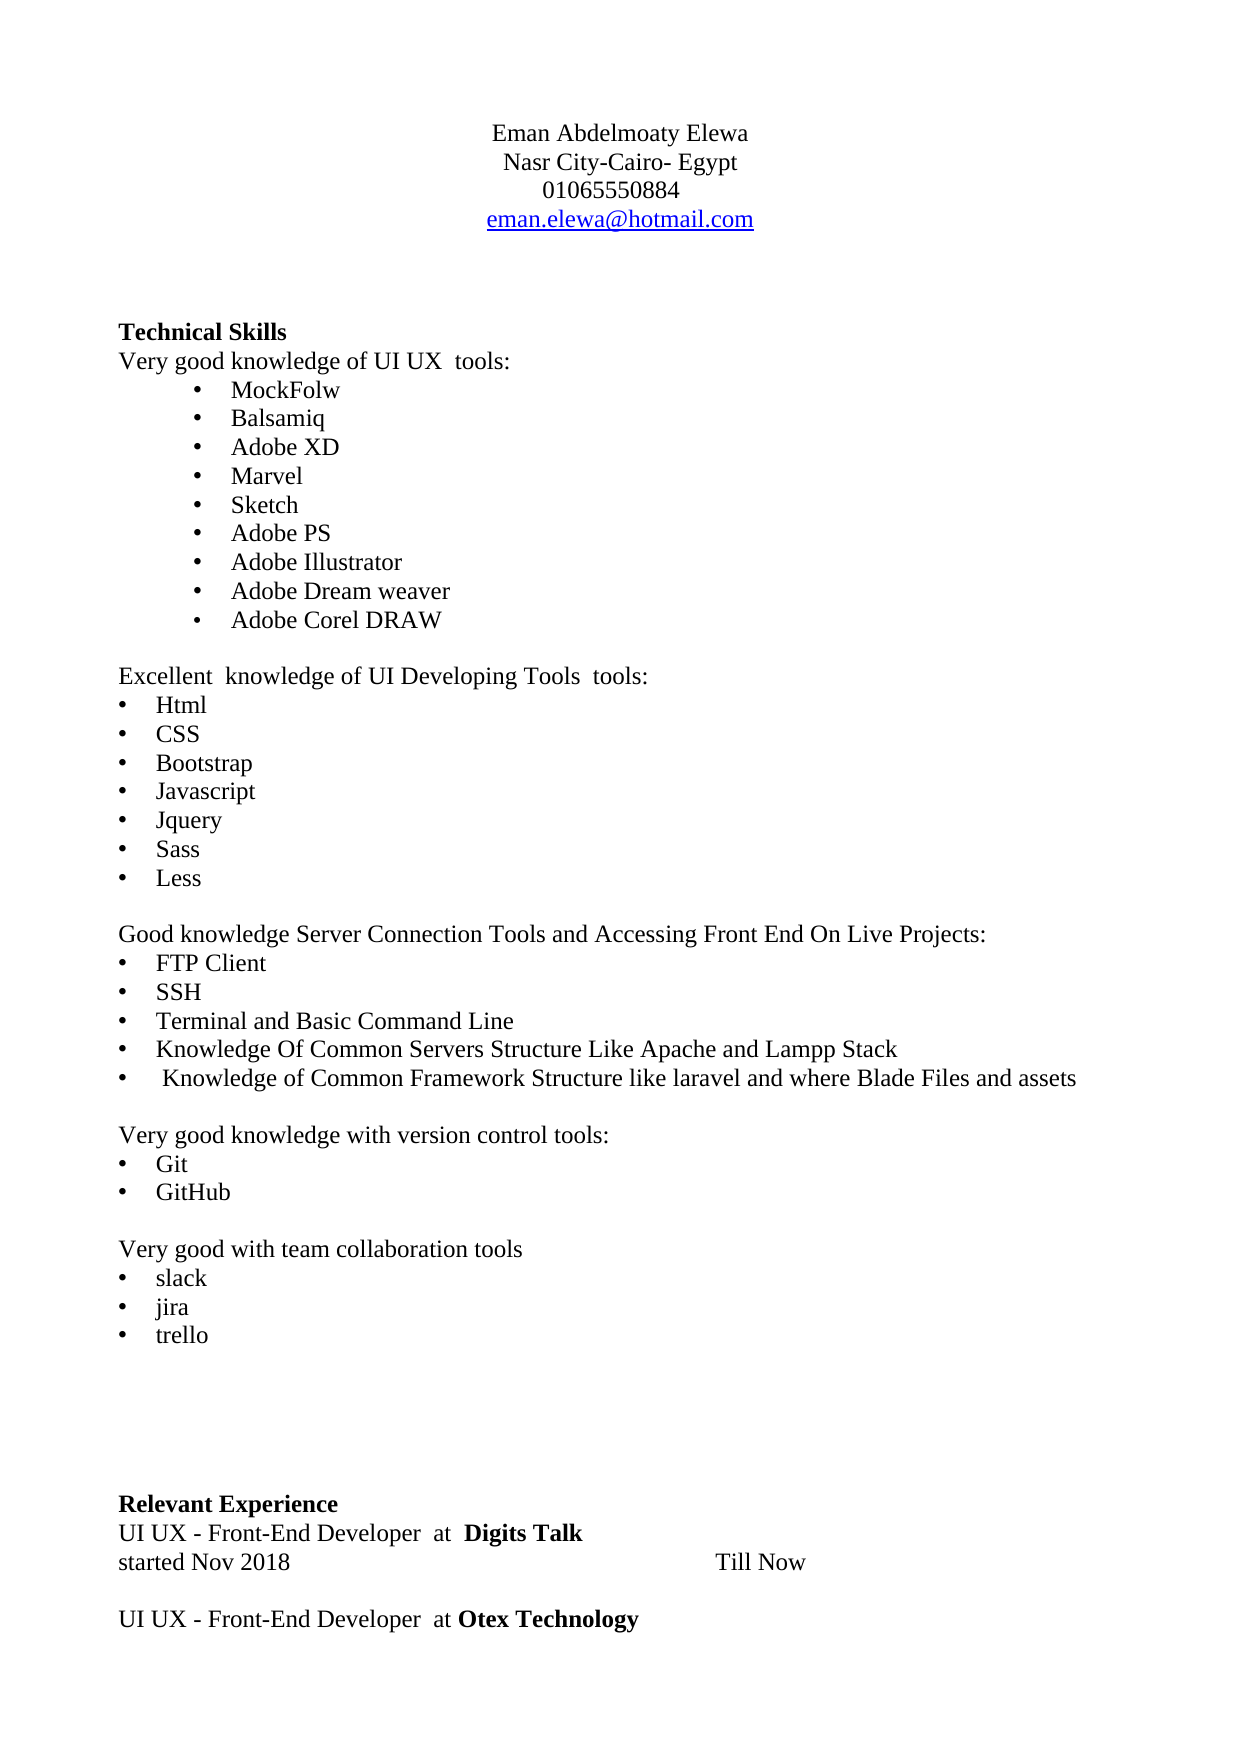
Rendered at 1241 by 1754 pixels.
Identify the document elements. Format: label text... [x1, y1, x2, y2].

list Html [81, 690, 1122, 719]
text Excellent knowledge of UI Developing Tools tools: [118, 661, 1122, 690]
list Adobe Dream weaver [156, 576, 1122, 605]
list Balsamiq [156, 403, 1122, 432]
list Knowledge of Common Framework Structure like laravel and where Blade Files and assets [81, 1063, 1122, 1092]
text started Nov 2018 Till Now [118, 1547, 1122, 1576]
text eman.elewa@hotmail.com [118, 204, 1122, 233]
list trello [81, 1321, 1122, 1349]
text UI UX - Front-End Developer at Digits Talk [118, 1518, 1122, 1547]
list Marvel [156, 461, 1122, 490]
text Good knowledge Server Connection Tools and Accessing Front End On Live Projects: [118, 919, 1122, 948]
list Sketch [156, 490, 1122, 518]
text Very good knowledge of UI UX tools: [118, 346, 1122, 375]
list Less [81, 863, 1122, 891]
text Relevant Experience [118, 1489, 1122, 1518]
list CSS [81, 719, 1122, 748]
list FTP Client [81, 948, 1122, 977]
list Terminal and Basic Command Line [81, 1006, 1122, 1034]
list Bootstrap [81, 748, 1122, 776]
list Sass [81, 834, 1122, 863]
text Very good knowledge with version control tools: [118, 1120, 1122, 1149]
list jira [81, 1292, 1122, 1321]
list Adobe Illustrator [156, 547, 1122, 576]
text Technical Skills [118, 317, 1122, 346]
list Adobe XD [156, 432, 1122, 461]
text Nasr City-Cairo- Egypt [118, 147, 1122, 176]
list Git [81, 1149, 1122, 1177]
list Adobe Corel DRAW [156, 605, 1122, 633]
text 01065550884 [118, 176, 1122, 204]
list GitHub [81, 1177, 1122, 1206]
text Very good with team collaboration tools [118, 1234, 1122, 1263]
list Knowledge Of Common Servers Structure Like Apache and Lampp Stack [81, 1034, 1122, 1063]
list Jquery [81, 805, 1122, 834]
list Adobe PS [156, 518, 1122, 547]
list slack [81, 1263, 1122, 1292]
list Javascript [81, 776, 1122, 805]
text UI UX - Front-End Developer at Otex Technology [118, 1604, 1122, 1632]
list SSH [81, 977, 1122, 1006]
list MockFolw [156, 375, 1122, 403]
text Eman Abdelmoaty Elewa [118, 118, 1122, 147]
